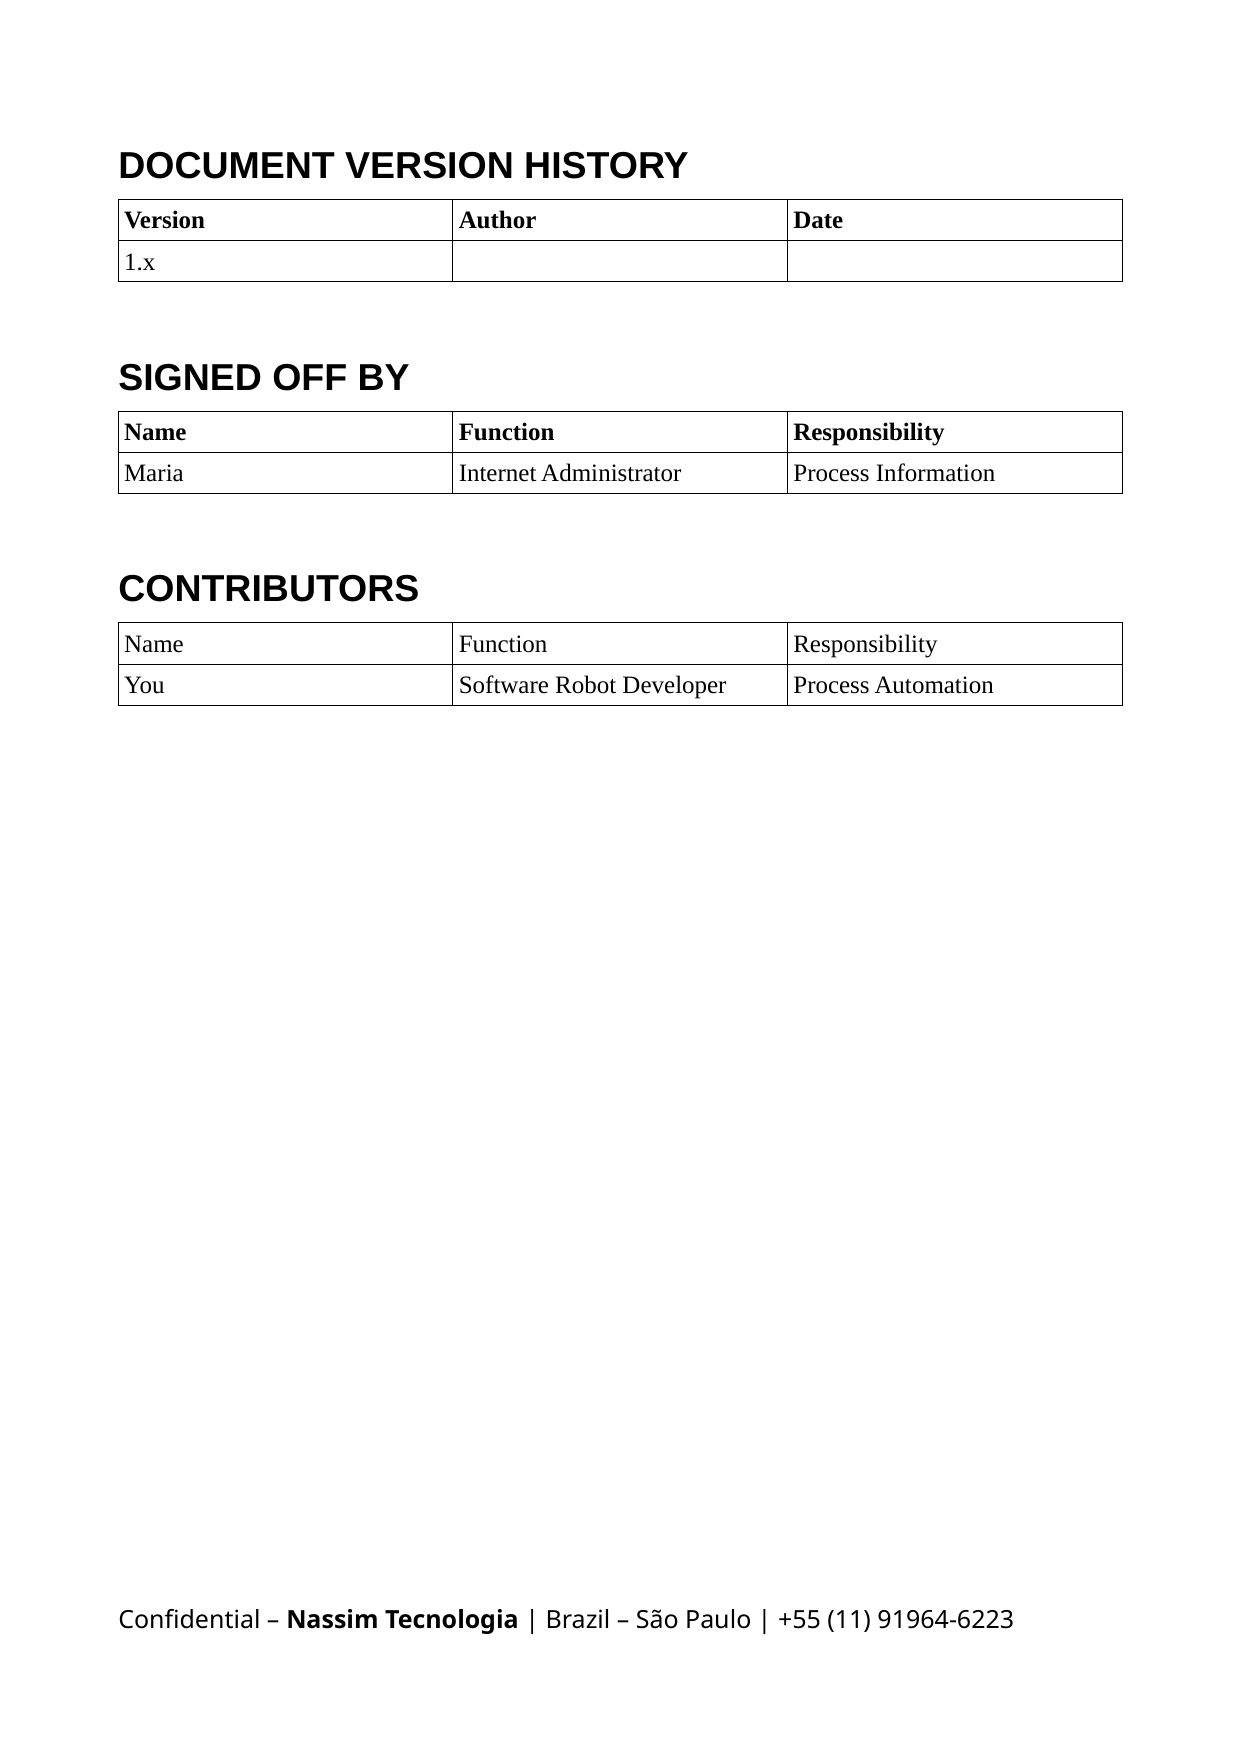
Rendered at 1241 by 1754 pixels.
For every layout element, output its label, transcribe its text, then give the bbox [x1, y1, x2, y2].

table_header Author [453, 200, 787, 240]
table_header Responsibility [788, 623, 1122, 663]
subtitle CONTRIBUTORS [118, 567, 1122, 610]
table_header Version [119, 200, 452, 240]
table_header Function [453, 412, 787, 452]
table_header Date [788, 200, 1122, 240]
table_cell Internet Administrator [453, 453, 787, 493]
table_cell You [119, 665, 452, 705]
table_cell [788, 241, 1122, 281]
table_cell Process Automation [788, 665, 1122, 705]
table_header Name [119, 623, 452, 663]
subtitle DOCUMENT VERSION HISTORY [118, 143, 1122, 186]
table_cell Process Information [788, 453, 1122, 493]
table_header Responsibility [788, 412, 1122, 452]
table_cell Software Robot Developer [453, 665, 787, 705]
table_cell [453, 241, 787, 281]
table_cell Maria [119, 453, 452, 493]
table_header Function [453, 623, 787, 663]
table_header Name [119, 412, 452, 452]
subtitle SIGNED OFF BY [118, 355, 1122, 398]
table_cell 1.x [119, 241, 452, 281]
